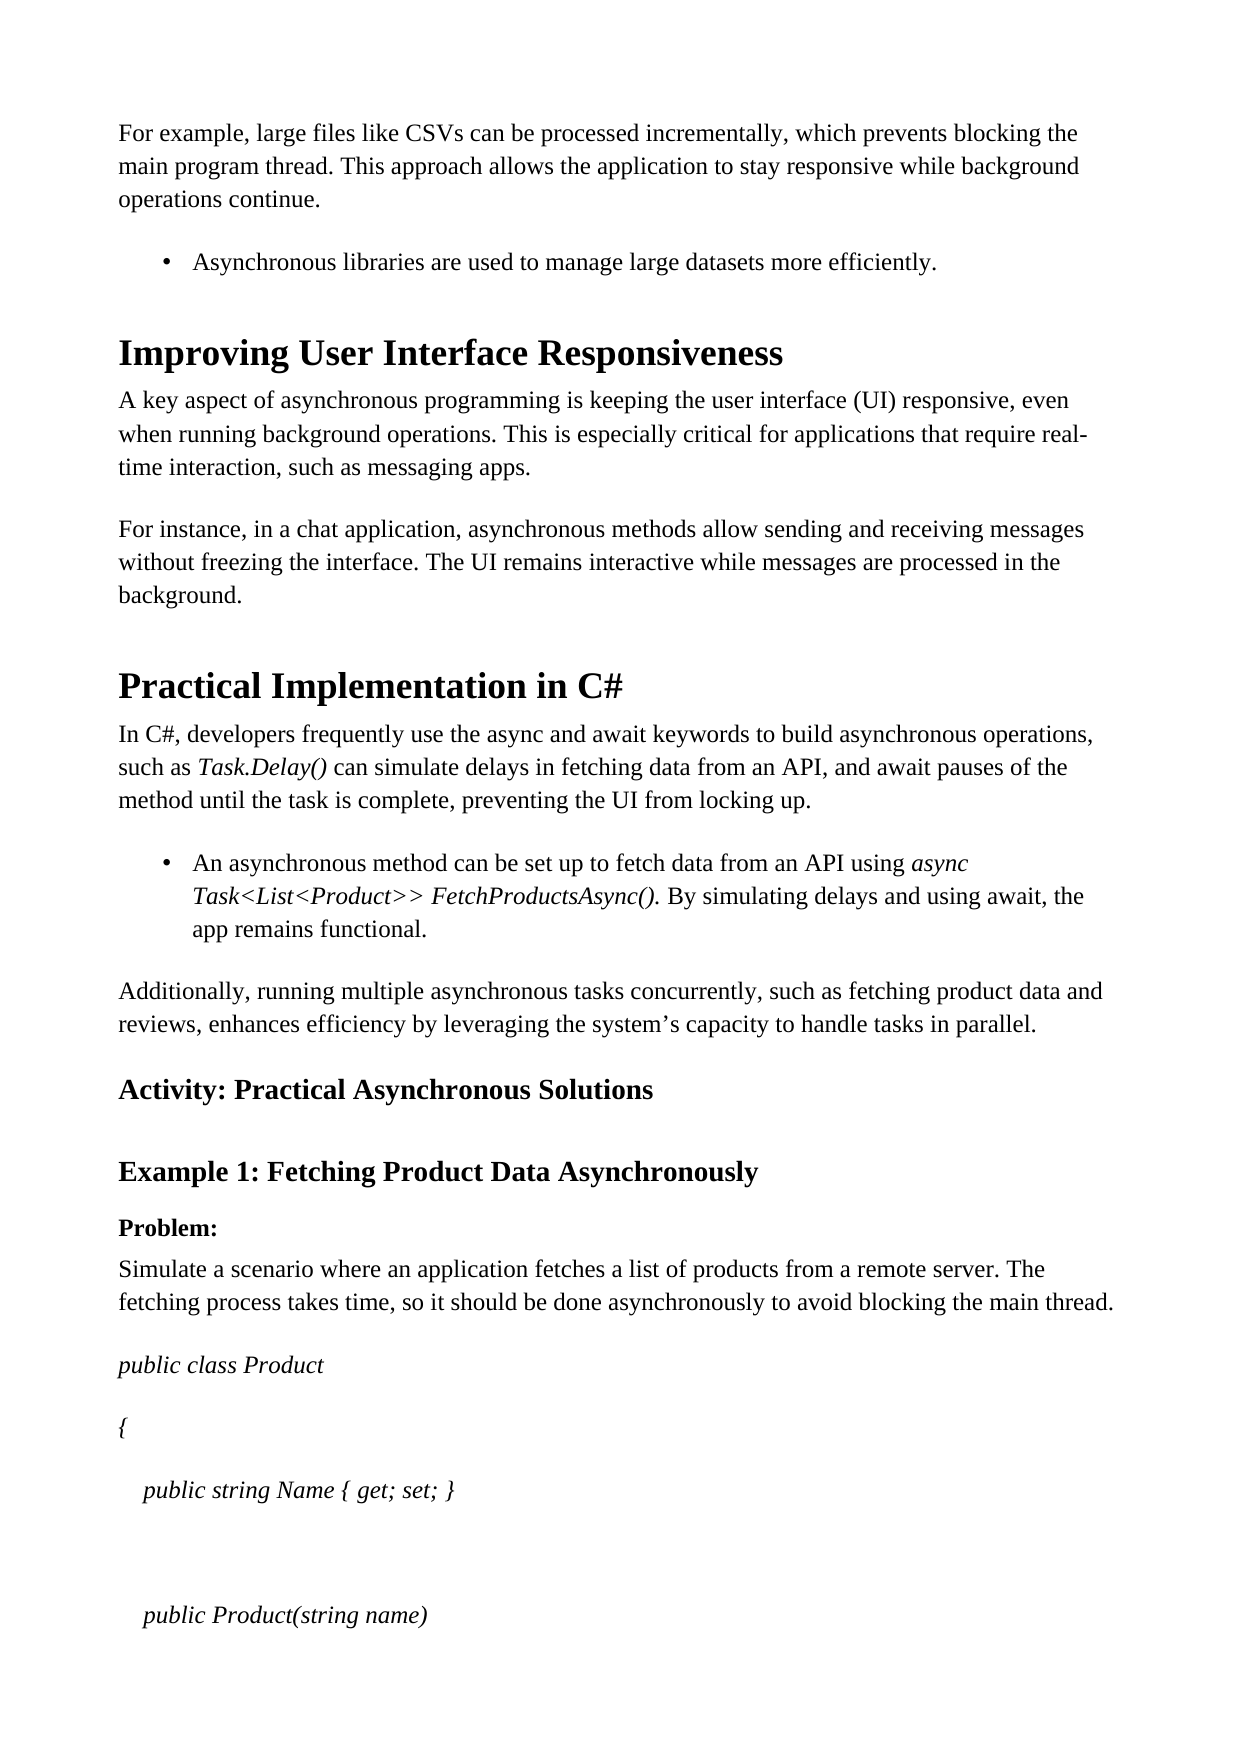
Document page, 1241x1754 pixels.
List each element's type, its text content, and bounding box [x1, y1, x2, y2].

subtitle Practical Implementation in C# [118, 663, 1122, 707]
text public Product(string name) [118, 1600, 1122, 1628]
subtitle Problem: [118, 1213, 1122, 1242]
text For example, large files like CSVs can be processed incrementally, which prevents blocking the main program thread. This approach allows the application to stay responsive while background operations continue. [118, 118, 1122, 213]
text public string Name { get; set; } [118, 1475, 1122, 1503]
text public class Product [118, 1350, 1122, 1378]
text A key aspect of asynchronous programming is keeping the user interface (UI) responsive, even when running background operations. This is especially critical for applications that require real-time interaction, such as messaging apps. [118, 386, 1122, 480]
list An asynchronous method can be set up to fetch data from an API using async Task<List<Product>> FetchProductsAsync(). By simulating delays and using await, the app remains functional. [162, 848, 1122, 942]
list Asynchronous libraries are used to manage large datasets more efficiently. [162, 247, 1122, 275]
subtitle Improving User Interface Responsiveness [118, 330, 1122, 373]
text Activity: Practical Asynchronous Solutions [118, 1072, 1122, 1105]
text { [118, 1412, 1122, 1441]
text Additionally, running multiple asynchronous tasks concurrently, such as fetching product data and reviews, enhances efficiency by leveraging the system’s capacity to handle tasks in parallel. [118, 976, 1122, 1038]
subtitle Example 1: Fetching Product Data Asynchronously [118, 1154, 1122, 1188]
text In C#, developers frequently use the async and await keywords to build asynchronous operations, such as Task.Delay() can simulate delays in fetching data from an API, and await pauses of the method until the task is complete, preventing the UI from locking up. [118, 719, 1122, 814]
text For instance, in a chat application, asynchronous methods allow sending and receiving messages without freezing the interface. The UI remains interactive while messages are processed in the background. [118, 514, 1122, 609]
text Simulate a scenario where an application fetches a list of products from a remote server. The fetching process takes time, so it should be done asynchronously to avoid blocking the main thread. [118, 1254, 1122, 1316]
